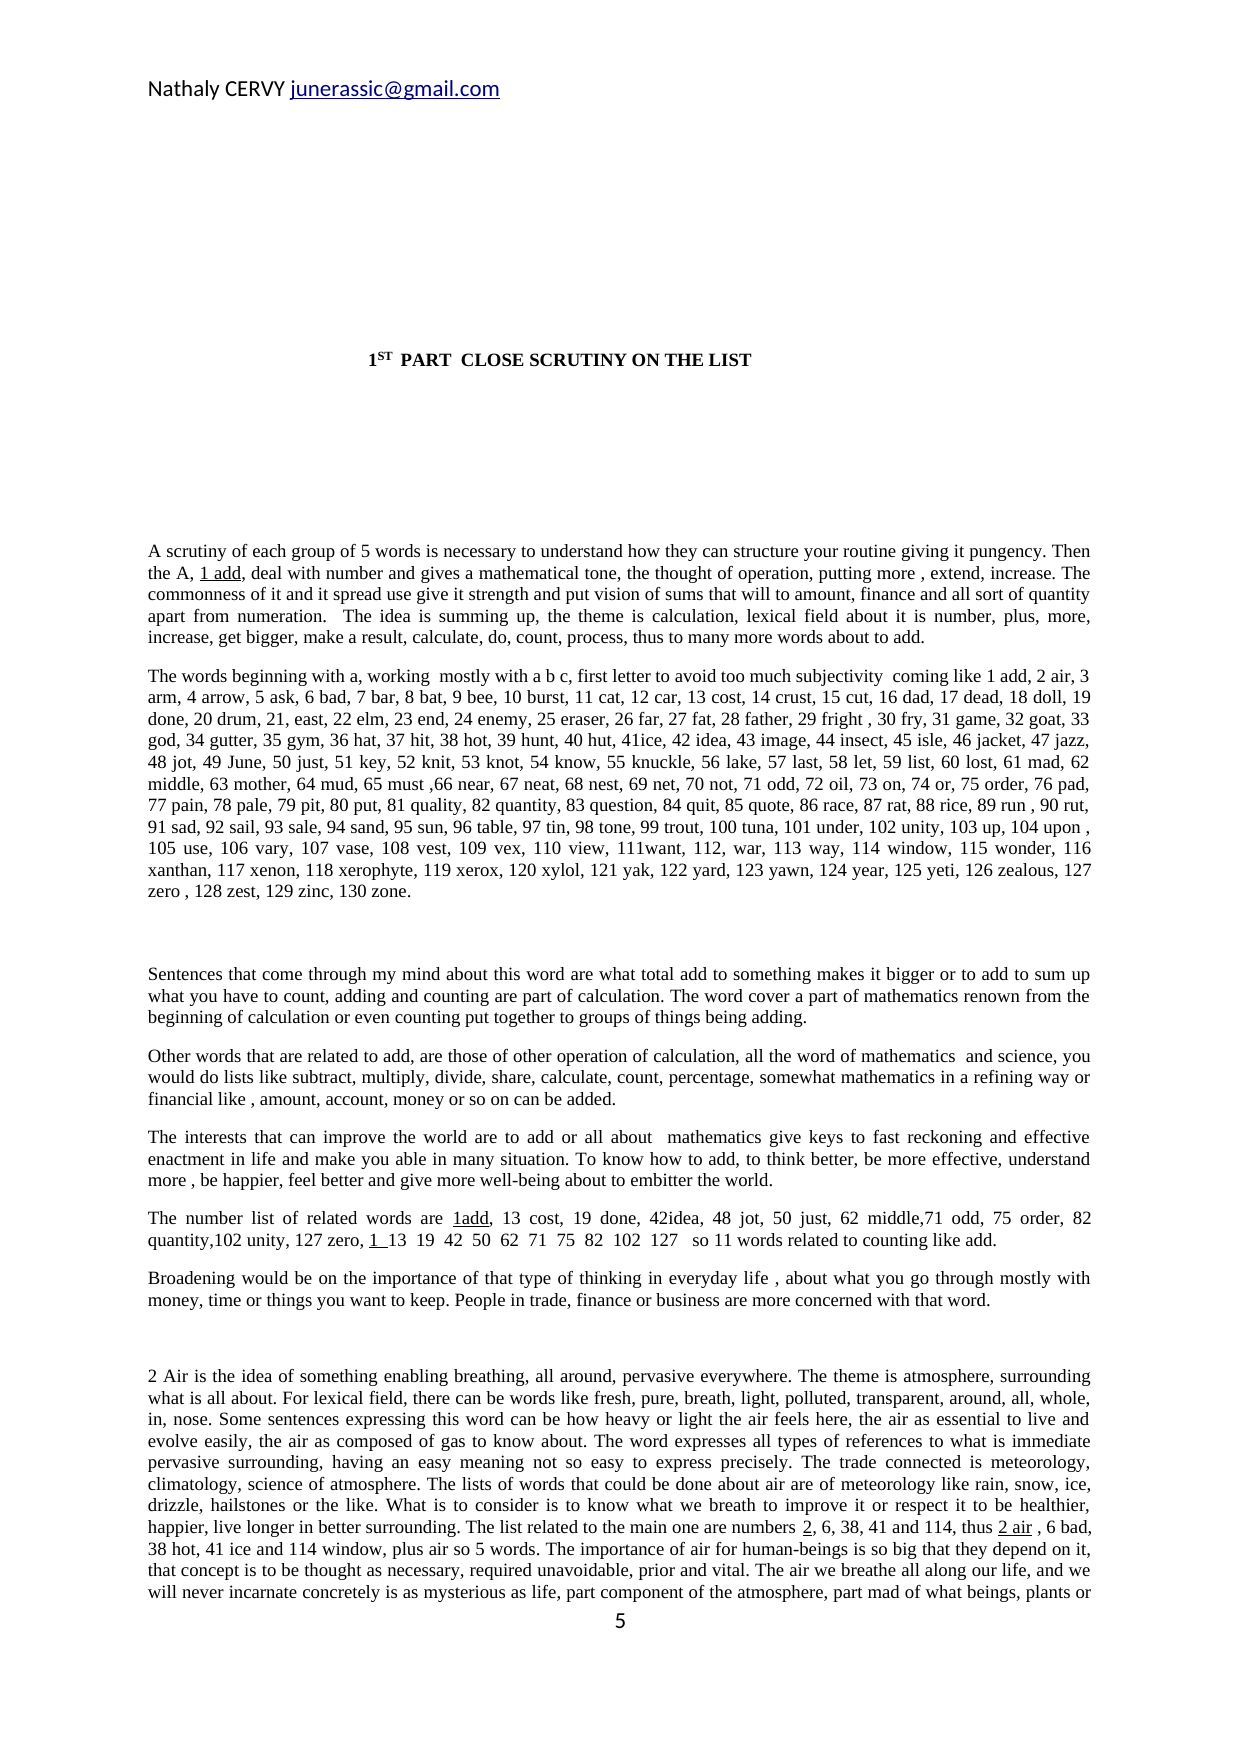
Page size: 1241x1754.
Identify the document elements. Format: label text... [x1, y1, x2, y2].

text Sentences that come through my mind about this word are what total add to something makes it bigger or to add to sum up what you have to count, adding and counting are part of calculation. The word cover a part of mathematics renown from the beginning of calculation or even counting put together to groups of things being adding. [148, 963, 1093, 1028]
text 2 Air is the idea of something enabling breathing, all around, pervasive everywhere. The theme is atmosphere, surrounding what is all about. For lexical field, there can be words like fresh, pure, breath, light, polluted, transparent, around, all, whole, in, nose. Some sentences expressing this word can be how heavy or light the air feels here, the air as essential to live and evolve easily, the air as composed of gas to know about. The word expresses all types of references to what is immediate pervasive surrounding, having an easy meaning not so easy to express precisely. The trade connected is meteorology, climatology, science of atmosphere. The lists of words that could be done about air are of meteorology like rain, snow, ice, drizzle, hailstones or the like. What is to consider is to know what we breath to improve it or respect it to be healthier, happier, live longer in better surrounding. The list related to the main one are numbers 2, 6, 38, 41 and 114, thus 2 air , 6 bad, 38 hot, 41 ice and 114 window, plus air so 5 words. The importance of air for human-beings is so big that they depend on it, that concept is to be thought as necessary, required unavoidable, prior and vital. The air we breathe all along our life, and we will never incarnate concretely is as mysterious as life, part component of the atmosphere, part mad of what beings, plants or [148, 1365, 1093, 1602]
text The words beginning with a, working mostly with a b c, first letter to avoid too much subjectivity coming like 1 add, 2 air, 3 arm, 4 arrow, 5 ask, 6 bad, 7 bar, 8 bat, 9 bee, 10 burst, 11 cat, 12 car, 13 cost, 14 crust, 15 cut, 16 dad, 17 dead, 18 doll, 19 done, 20 drum, 21, east, 22 elm, 23 end, 24 enemy, 25 eraser, 26 far, 27 fat, 28 father, 29 fright , 30 fry, 31 game, 32 goat, 33 god, 34 gutter, 35 gym, 36 hat, 37 hit, 38 hot, 39 hunt, 40 hut, 41ice, 42 idea, 43 image, 44 insect, 45 isle, 46 jacket, 47 jazz, 48 jot, 49 June, 50 just, 51 key, 52 knit, 53 knot, 54 know, 55 knuckle, 56 lake, 57 last, 58 let, 59 list, 60 lost, 61 mad, 62 middle, 63 mother, 64 mud, 65 must ,66 near, 67 neat, 68 nest, 69 net, 70 not, 71 odd, 72 oil, 73 on, 74 or, 75 order, 76 pad, 77 pain, 78 pale, 79 pit, 80 put, 81 quality, 82 quantity, 83 question, 84 quit, 85 quote, 86 race, 87 rat, 88 rice, 89 run , 90 rut, 91 sad, 92 sail, 93 sale, 94 sand, 95 sun, 96 table, 97 tin, 98 tone, 99 trout, 100 tuna, 101 under, 102 unity, 103 up, 104 upon , 105 use, 106 vary, 107 vase, 108 vest, 109 vex, 110 view, 111want, 112, war, 113 way, 114 window, 115 wonder, 116 xanthan, 117 xenon, 118 xerophyte, 119 xerox, 120 xylol, 121 yak, 122 yard, 123 yawn, 124 year, 125 yeti, 126 zealous, 127 zero , 128 zest, 129 zinc, 130 zone. [148, 664, 1093, 902]
text Broadening would be on the importance of that type of thinking in everyday life , about what you go through mostly with money, time or things you want to keep. People in trade, finance or business are more concerned with that word. [148, 1267, 1093, 1310]
text The number list of related words are 1add, 13 cost, 19 done, 42idea, 48 jot, 50 just, 62 middle,71 odd, 75 order, 82 quantity,102 unity, 127 zero, 1 13 19 42 50 62 71 75 82 102 127 so 11 words related to counting like add. [148, 1207, 1093, 1250]
text The interests that can improve the world are to add or all about mathematics give keys to fast reckoning and effective enactment in life and make you able in many situation. To know how to add, to think better, be more effective, understand more , be happier, feel better and give more well-being about to embitter the world. [148, 1126, 1093, 1191]
text Other words that are related to add, are those of other operation of calculation, all the word of mathematics and science, you would do lists like subtract, multiply, divide, share, calculate, count, percentage, somewhat mathematics in a refining way or financial like , amount, account, money or so on can be added. [148, 1044, 1093, 1109]
text 1ST PART CLOSE SCRUTINY ON THE LIST [148, 349, 1093, 371]
text A scrutiny of each group of 5 words is necessary to understand how they can structure your routine giving it pungency. Then the A, 1 add, deal with number and gives a mathematical tone, the thought of operation, putting more , extend, increase. The commonness of it and it spread use give it strength and put vision of sums that will to amount, finance and all sort of quantity apart from numeration. The idea is summing up, the theme is calculation, lexical field about it is number, plus, more, increase, get bigger, make a result, calculate, do, count, process, thus to many more words about to add. [148, 540, 1093, 648]
